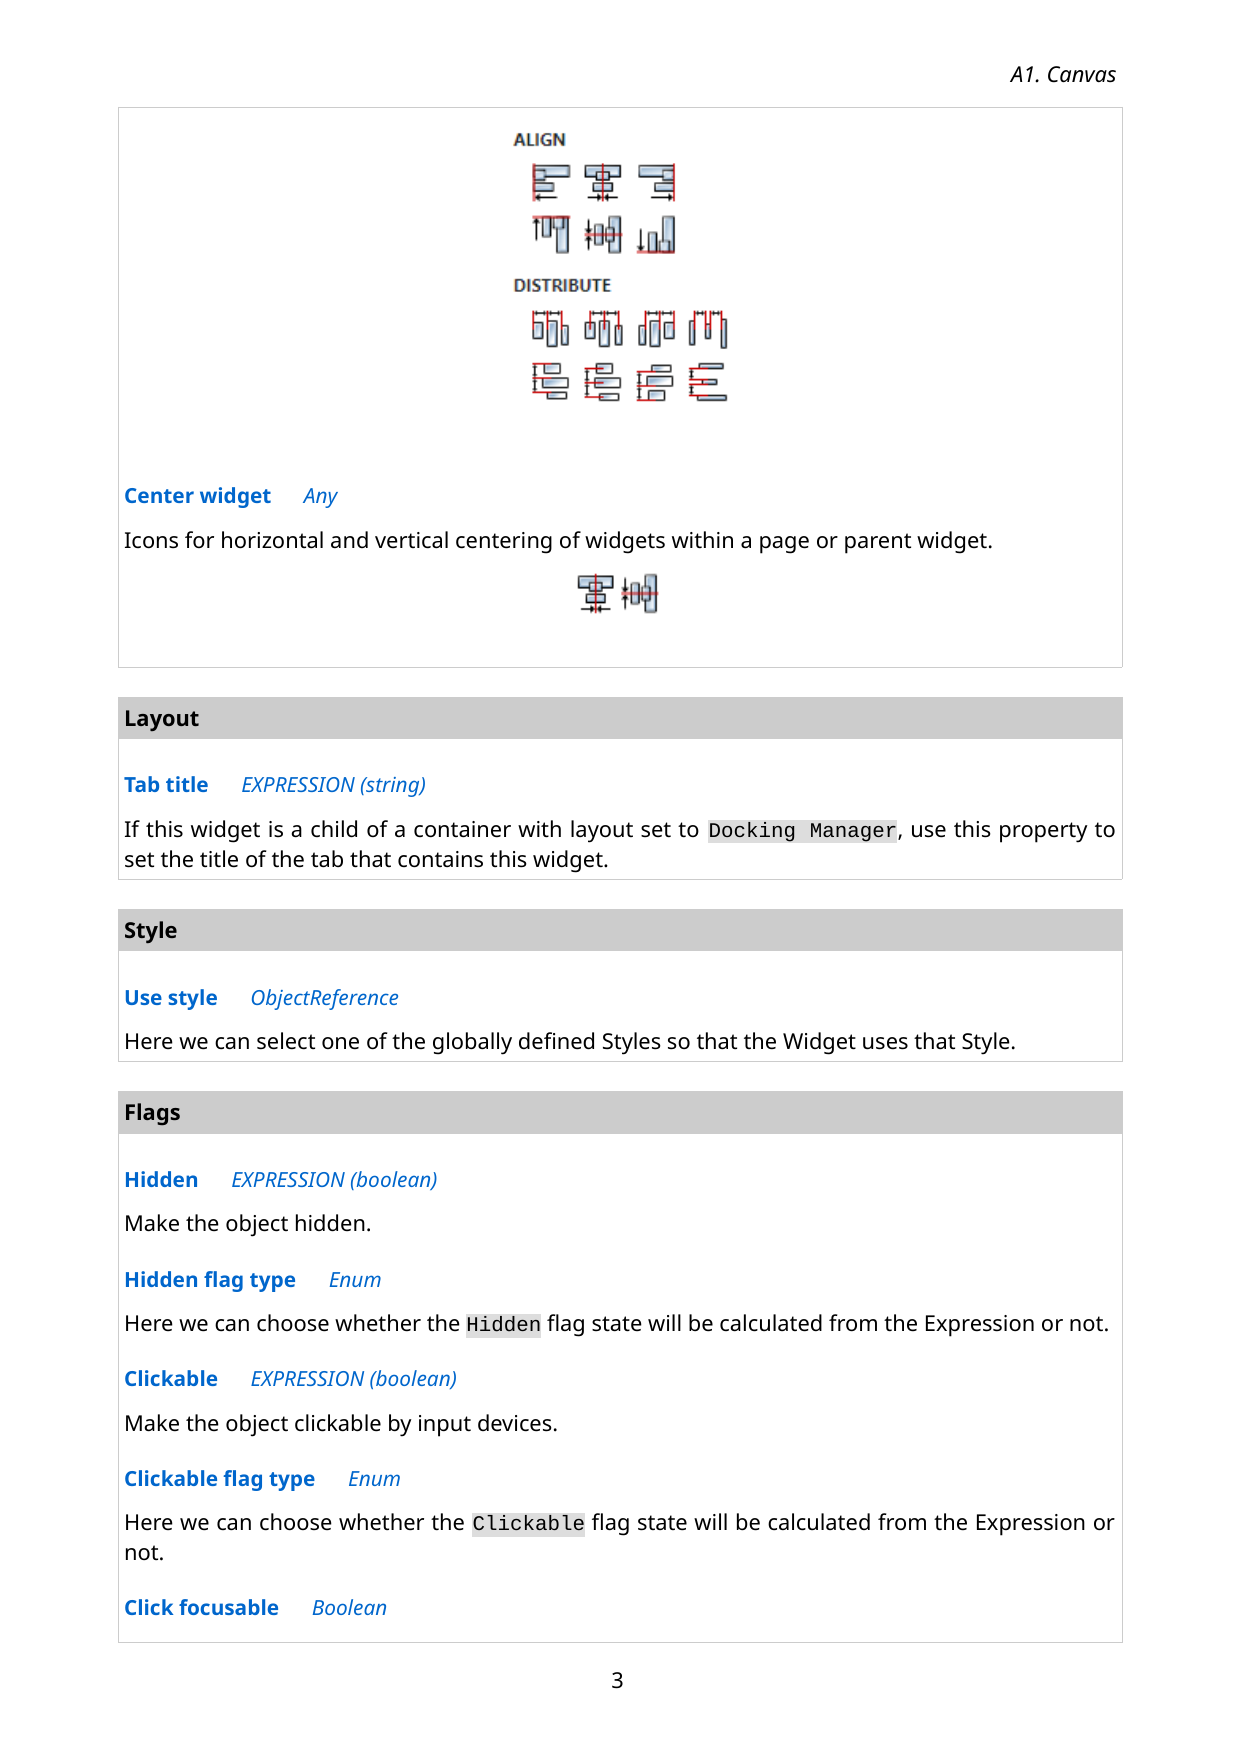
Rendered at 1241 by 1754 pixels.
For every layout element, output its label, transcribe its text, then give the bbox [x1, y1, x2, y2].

table_cell [119, 108, 1122, 413]
table_header Flags [119, 1092, 1122, 1133]
table_cell Tab title EXPRESSION (string) If this widget is a child of a container with layout set to Docking Manager, use this property to set the title of the tab that contains this widget. [119, 739, 1122, 879]
picture [490, 124, 750, 414]
picture [572, 566, 668, 620]
table_cell Center widget Any Icons for horizontal and vertical centering of widgets within a page or parent widget. [119, 414, 1122, 619]
table_cell Use style ObjectReference Here we can select one of the globally defined Styles so that the Widget uses that Style. [119, 951, 1122, 1061]
table_cell Hidden EXPRESSION (boolean) Make the object hidden. Hidden flag type Enum Here we can choose whether the Hidden flag state will be calculated from the Expression or not. Clickable EXPRESSION (boolean) Make the object clickable by input devices. Clickable flag type Enum Here we can choose whether the Clickable flag state will be calculated from the Expression or not. Click focusable Boolean [119, 1134, 1122, 1642]
table_cell [119, 620, 1122, 667]
table_header Layout [119, 698, 1122, 738]
table_header Style [119, 910, 1122, 950]
